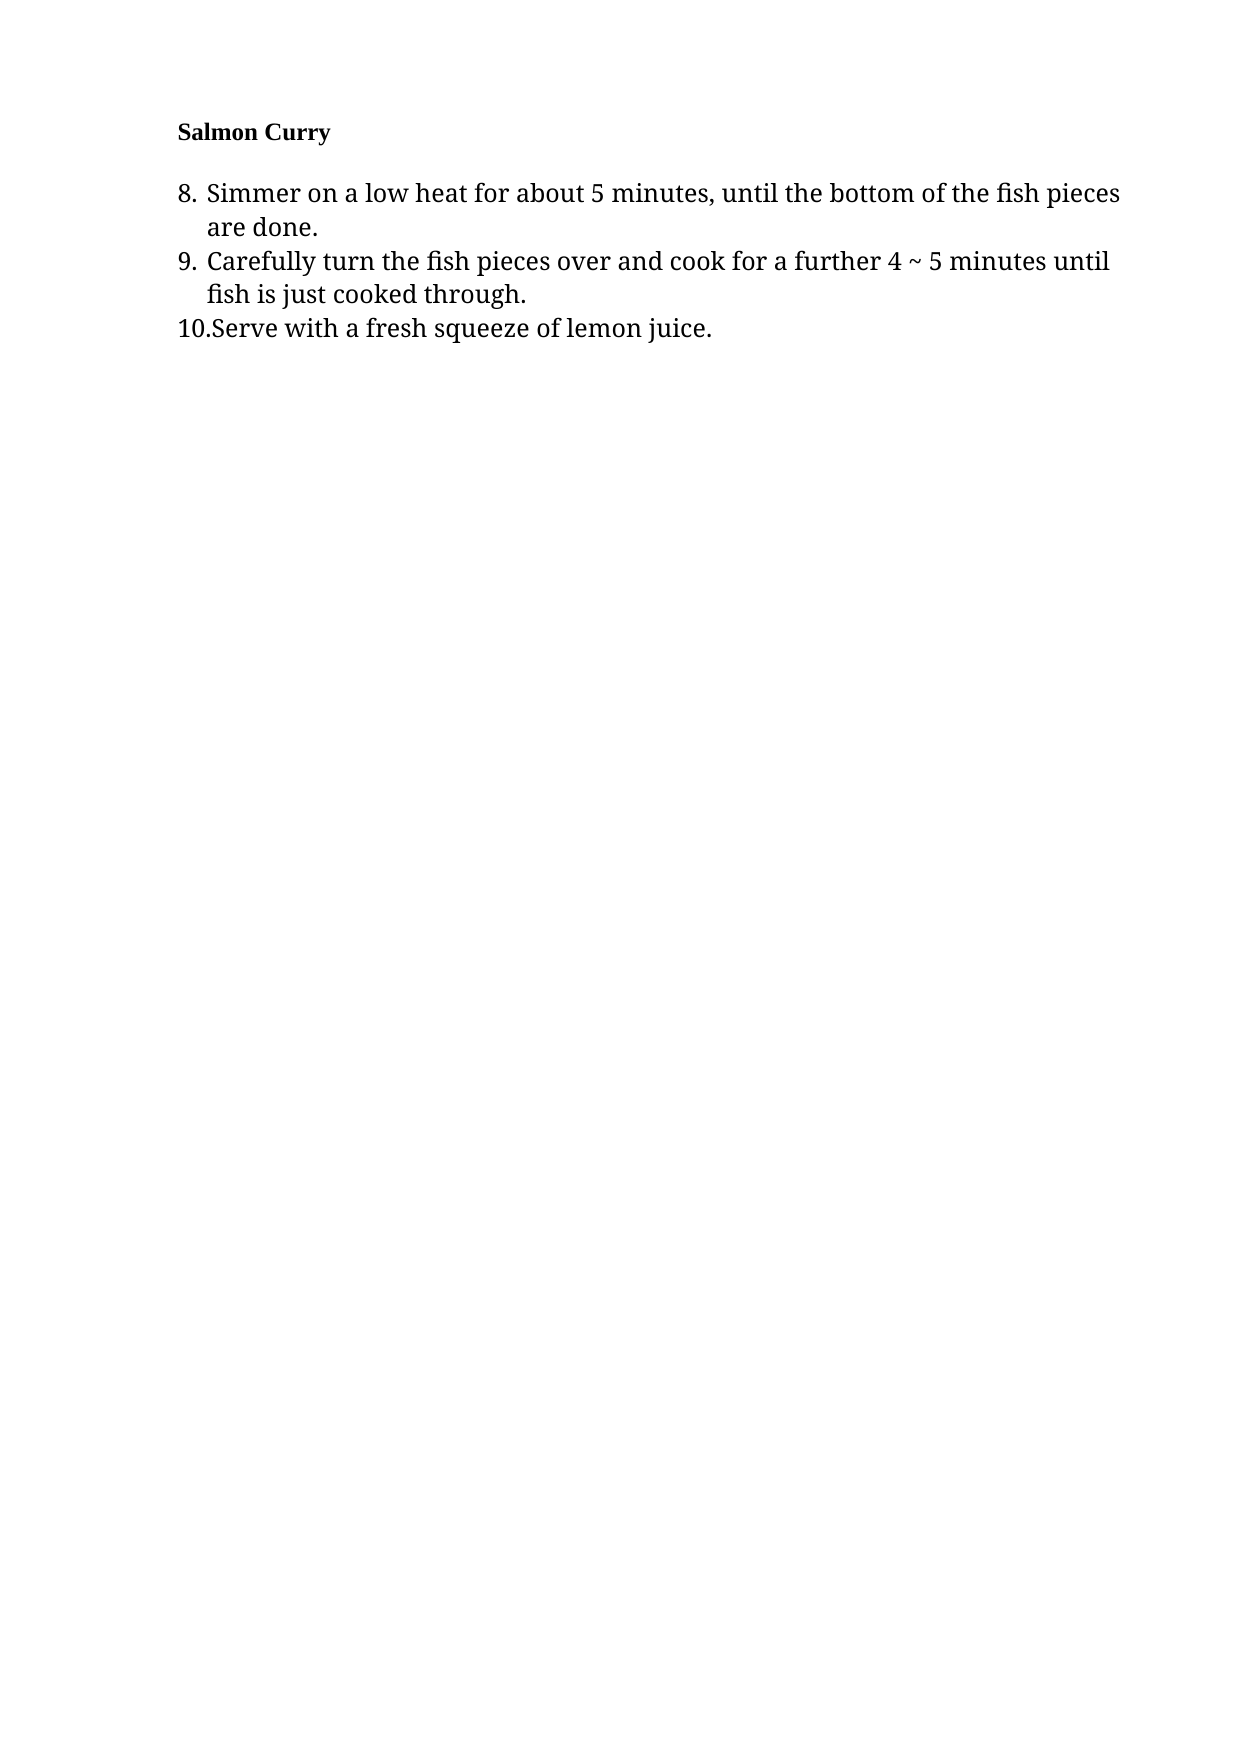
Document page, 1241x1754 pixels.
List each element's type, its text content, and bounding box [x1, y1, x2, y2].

list Carefully turn the fish pieces over and cook for a further 4 ~ 5 minutes until fish is just cooked through. [177, 243, 1122, 311]
list Serve with a fresh squeeze of lemon juice. [177, 311, 1122, 345]
list Simmer on a low heat for about 5 minutes, until the bottom of the fish pieces are done. [177, 175, 1122, 243]
